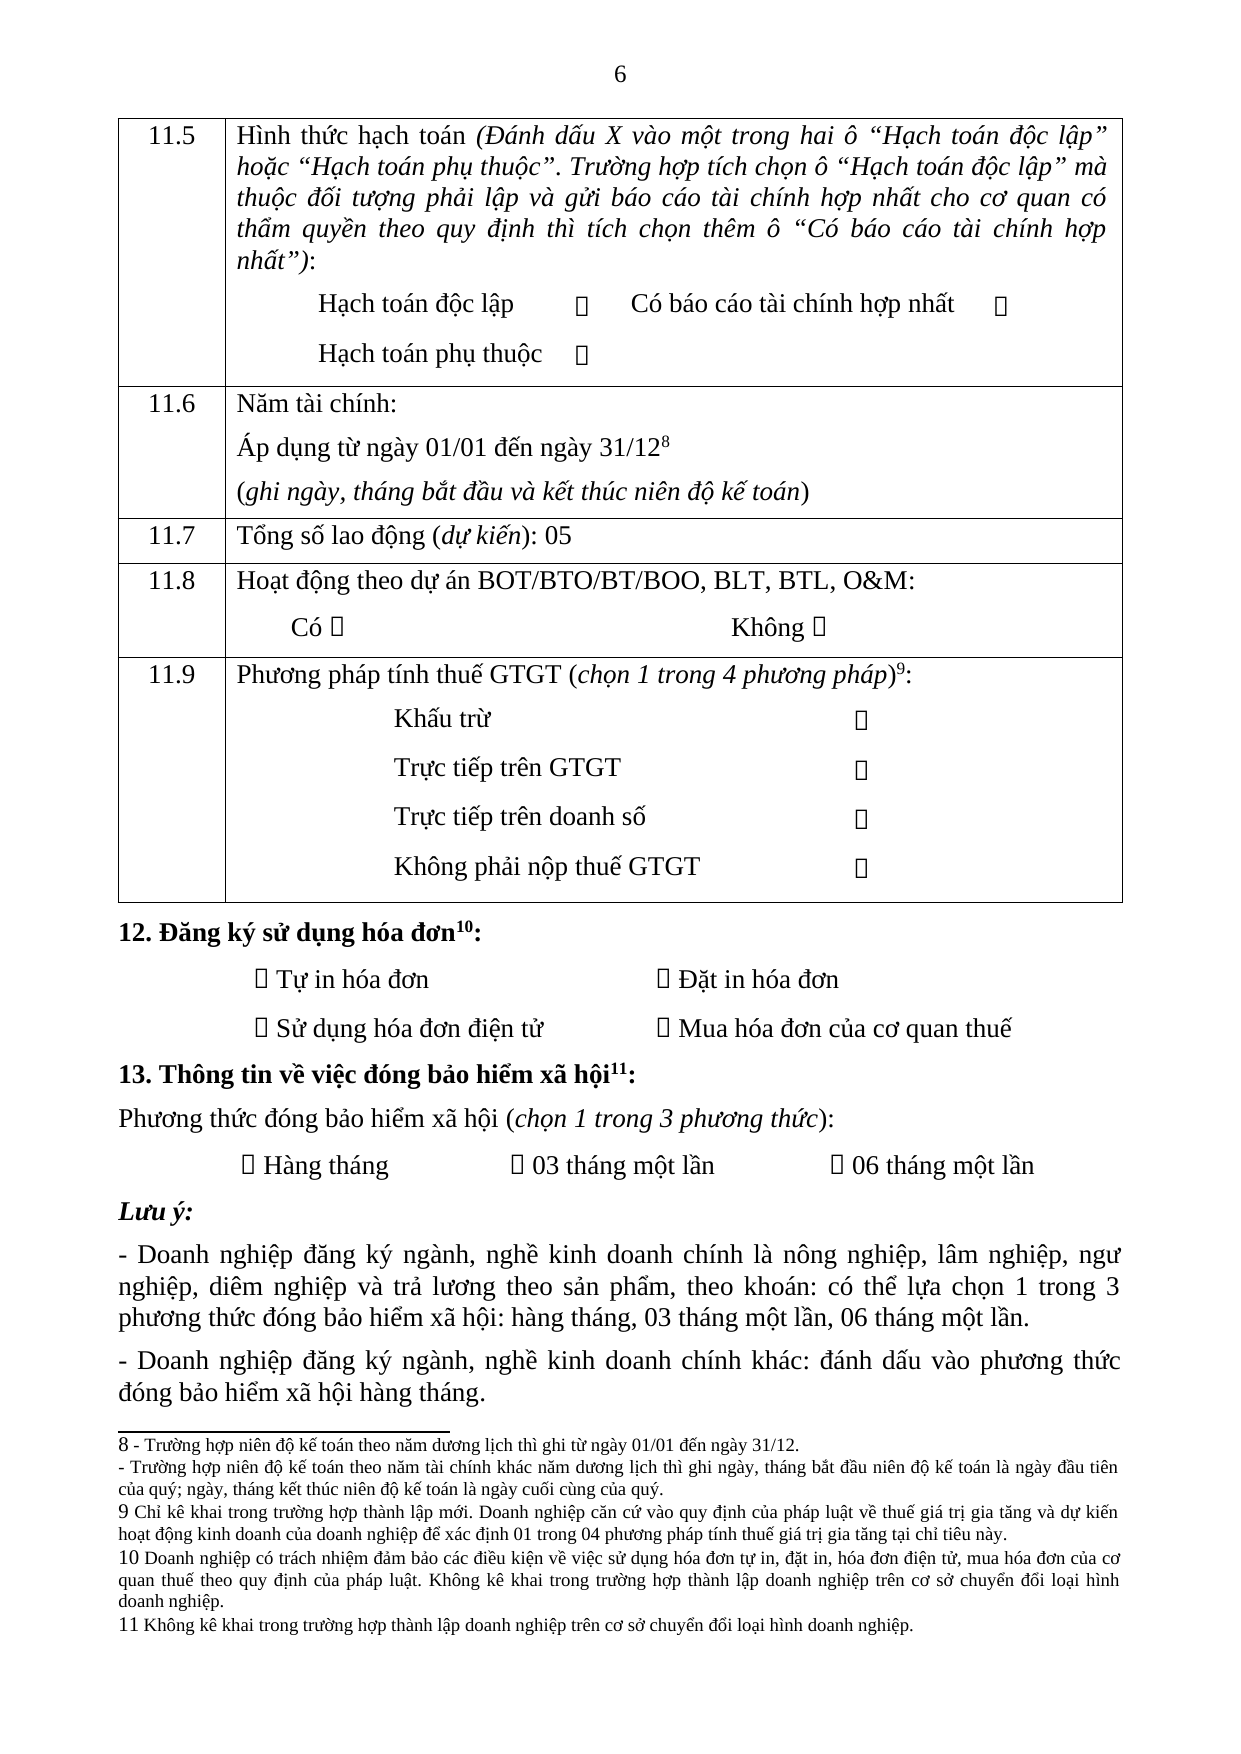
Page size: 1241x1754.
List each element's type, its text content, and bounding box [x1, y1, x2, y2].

text Không kê khai trong trường hợp thành lập doanh nghiệp trên cơ sở chuyển đổi loại hình doanh nghiệp. [118, 1612, 1122, 1636]
table_cell Hình thức hạch toán (Đánh dấu X vào một trong hai ô “Hạch toán độc lập” hoặc “Hạch toán phụ thuộc”. Trường hợp tích chọn ô “Hạch toán độc lập” mà thuộc đối tượng phải lập và gửi báo cáo tài chính hợp nhất cho cơ quan có thẩm quyền theo quy định thì tích chọn thêm ô “Có báo cáo tài chính hợp nhất”): [226, 119, 1122, 386]
table_cell  [842, 751, 1122, 801]
table_cell Trực tiếp trên GTGT [226, 751, 842, 801]
table_header Có  [279, 608, 719, 657]
table_cell [619, 337, 981, 386]
table_header  Đặt in hóa đơn [585, 960, 1057, 1009]
text Phương thức đóng bảo hiểm xã hội (chọn 1 trong 3 phương thức): [118, 1102, 1122, 1133]
table_cell Không phải nộp thuế GTGT [226, 850, 842, 902]
text 12. Đăng ký sử dụng hóa đơn: [118, 916, 1122, 947]
text - Doanh nghiệp đăng ký ngành, nghề kinh doanh chính khác: đánh dấu vào phương thức đóng bảo hiểm xã hội hàng tháng. [118, 1344, 1122, 1407]
text 13. Thông tin về việc đóng bảo hiểm xã hội: [118, 1058, 1122, 1089]
table_cell [119, 751, 225, 801]
table_cell  [842, 702, 1122, 751]
table_header Hạch toán độc lập [307, 288, 562, 337]
table_cell Phương pháp tính thuế GTGT (chọn 1 trong 4 phương pháp): [226, 658, 1122, 702]
table_cell [119, 850, 225, 902]
text - Doanh nghiệp đăng ký ngành, nghề kinh doanh chính là nông nghiệp, lâm nghiệp, ngư nghiệp, diêm nghiệp và trả lương theo sản phẩm, theo khoán: có thể lựa chọn 1 trong 3 phương thức đóng bảo hiểm xã hội: hàng tháng, 03 tháng một lần, 06 tháng một lần. [118, 1238, 1122, 1332]
table_header  03 tháng một lần [435, 1146, 746, 1195]
table_header  [563, 288, 619, 337]
table_cell Hạch toán phụ thuộc [307, 337, 562, 386]
table_cell  Mua hóa đơn của cơ quan thuế [585, 1009, 1057, 1058]
text Doanh nghiệp có trách nhiệm đảm bảo các điều kiện về việc sử dụng hóa đơn tự in, đặt in, hóa đơn điện tử, mua hóa đơn của cơ quan thuế theo quy định của pháp luật. Không kê khai trong trường hợp thành lập doanh nghiệp trên cơ sở chuyển đổi loại hình doanh nghiệp. [118, 1544, 1122, 1612]
table_cell [981, 337, 1041, 386]
table_header  Tự in hóa đơn [183, 960, 585, 1009]
table_cell Năm tài chính: Áp dụng từ ngày 01/01 đến ngày 31/12 (ghi ngày, tháng bắt đầu và kết thúc niên độ kế toán) [226, 387, 1122, 518]
table_cell Trực tiếp trên doanh số [226, 801, 842, 850]
table_cell 11.8 [119, 564, 225, 657]
table_cell 11.7 [119, 519, 225, 563]
table_header  06 tháng một lần [746, 1146, 1071, 1195]
table_cell [119, 801, 225, 850]
table_cell 11.5 [119, 119, 225, 386]
table_cell Tổng số lao động (dự kiến): 05 [226, 519, 1122, 563]
table_cell [119, 702, 225, 751]
table_cell Khấu trừ [226, 702, 842, 751]
table_cell 11.9 [119, 658, 225, 702]
table_cell 11.6 [119, 387, 225, 518]
table_cell  [842, 801, 1122, 850]
table_cell  [563, 337, 619, 386]
table_cell  [842, 850, 1122, 902]
table_header Có báo cáo tài chính hợp nhất [619, 288, 981, 337]
table_header Không  [720, 608, 1068, 657]
table_cell Hoạt động theo dự án BOT/BTO/BT/BOO, BLT, BTL, O&M: [226, 564, 1122, 657]
table_header  [981, 288, 1041, 337]
table_header  Hàng tháng [170, 1146, 435, 1195]
table_cell  Sử dụng hóa đơn điện tử [183, 1009, 585, 1058]
text Lưu ý: [118, 1195, 1122, 1226]
